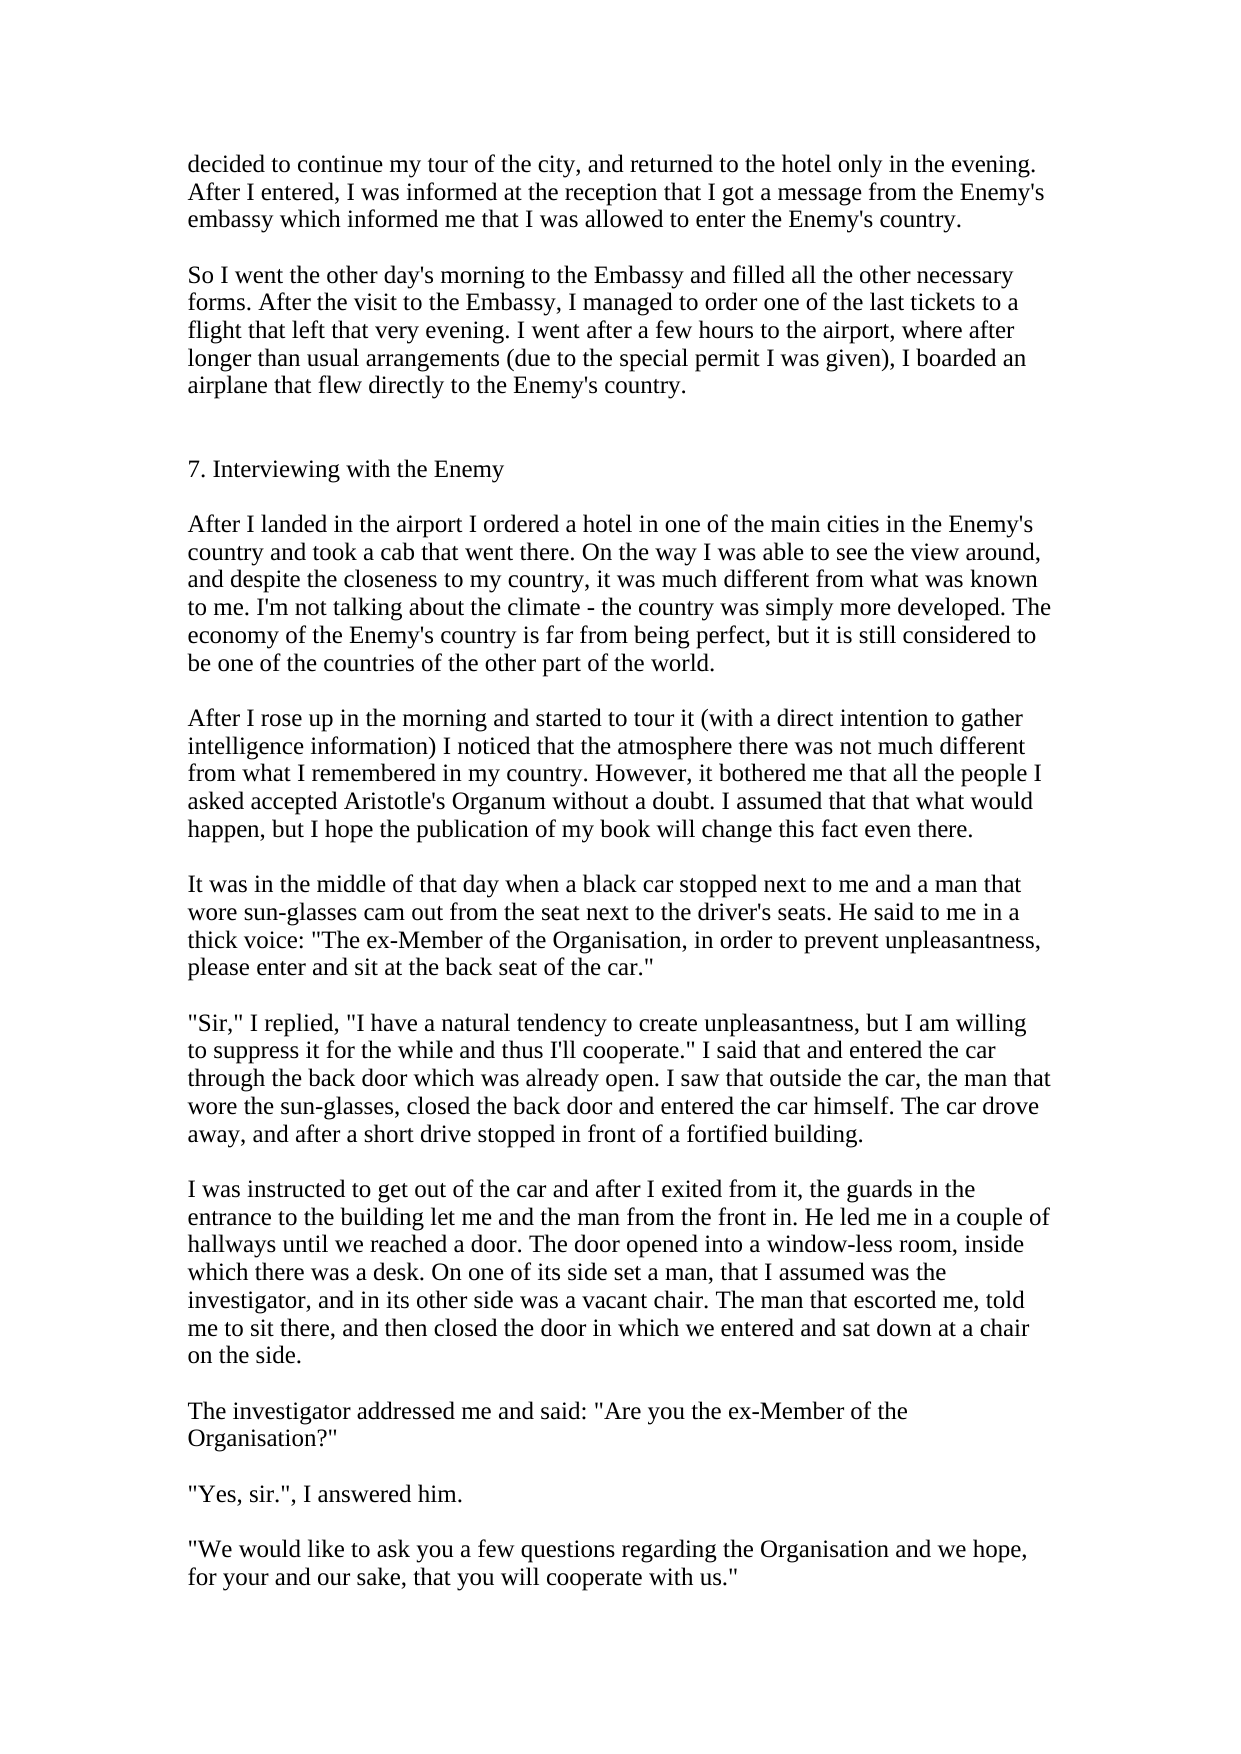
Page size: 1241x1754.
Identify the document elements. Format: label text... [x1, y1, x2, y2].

text The investigator addressed me and said: "Are you the ex-Member of the Organisation?" [187, 1397, 1053, 1452]
text I was instructed to get out of the car and after I exited from it, the guards in the entrance to the building let me and the man from the front in. He led me in a couple of hallways until we reached a door. The door opened into a window-less room, inside which there was a desk. On one of its side set a man, that I assumed was the investigator, and in its other side was a vacant chair. The man that escorted me, told me to sit there, and then closed the door in which we entered and sat down at a chair on the side. [187, 1175, 1053, 1369]
text After I landed in the airport I ordered a hotel in one of the main cities in the Enemy's country and took a cab that went there. On the way I was able to see the view around, and despite the closeness to my country, it was much different from what was known to me. I'm not talking about the climate - the country was simply more developed. The economy of the Enemy's country is far from being perfect, but it is still considered to be one of the countries of the other part of the world. [187, 510, 1053, 676]
text It was in the middle of that day when a black car stopped next to me and a man that wore sun-glasses cam out from the seat next to the driver's seats. He said to me in a thick voice: "The ex-Member of the Organisation, in order to prevent unpleasantness, please enter and sit at the back seat of the car." [187, 870, 1053, 981]
text decided to continue my tour of the city, and returned to the hotel only in the evening. After I entered, I was informed at the reception that I got a message from the Enemy's embassy which informed me that I was allowed to enter the Enemy's country. [187, 150, 1053, 233]
text "Sir," I replied, "I have a natural tendency to create unpleasantness, but I am willing to suppress it for the while and thus I'll cooperate." I said that and entered the car through the back door which was already open. I saw that outside the car, the man that wore the sun-glasses, closed the back door and entered the car himself. The car drove away, and after a short drive stopped in front of a fortified building. [187, 1009, 1053, 1147]
text 7. Interviewing with the Enemy [187, 455, 1053, 482]
text So I went the other day's morning to the Embassy and filled all the other necessary forms. After the visit to the Embassy, I managed to order one of the last tickets to a flight that left that very evening. I went after a few hours to the airport, where after longer than usual arrangements (due to the special permit I was given), I boarded an airplane that flew directly to the Enemy's country. [187, 261, 1053, 399]
text "Yes, sir.", I answered him. [187, 1480, 1053, 1508]
text "We would like to ask you a few questions regarding the Organisation and we hope, for your and our sake, that you will cooperate with us." [187, 1535, 1053, 1591]
text After I rose up in the morning and started to tour it (with a direct intention to gather intelligence information) I noticed that the atmosphere there was not much different from what I remembered in my country. However, it bothered me that all the people I asked accepted Aristotle's Organum without a doubt. I assumed that that what would happen, but I hope the publication of my book will change this fact even there. [187, 704, 1053, 843]
